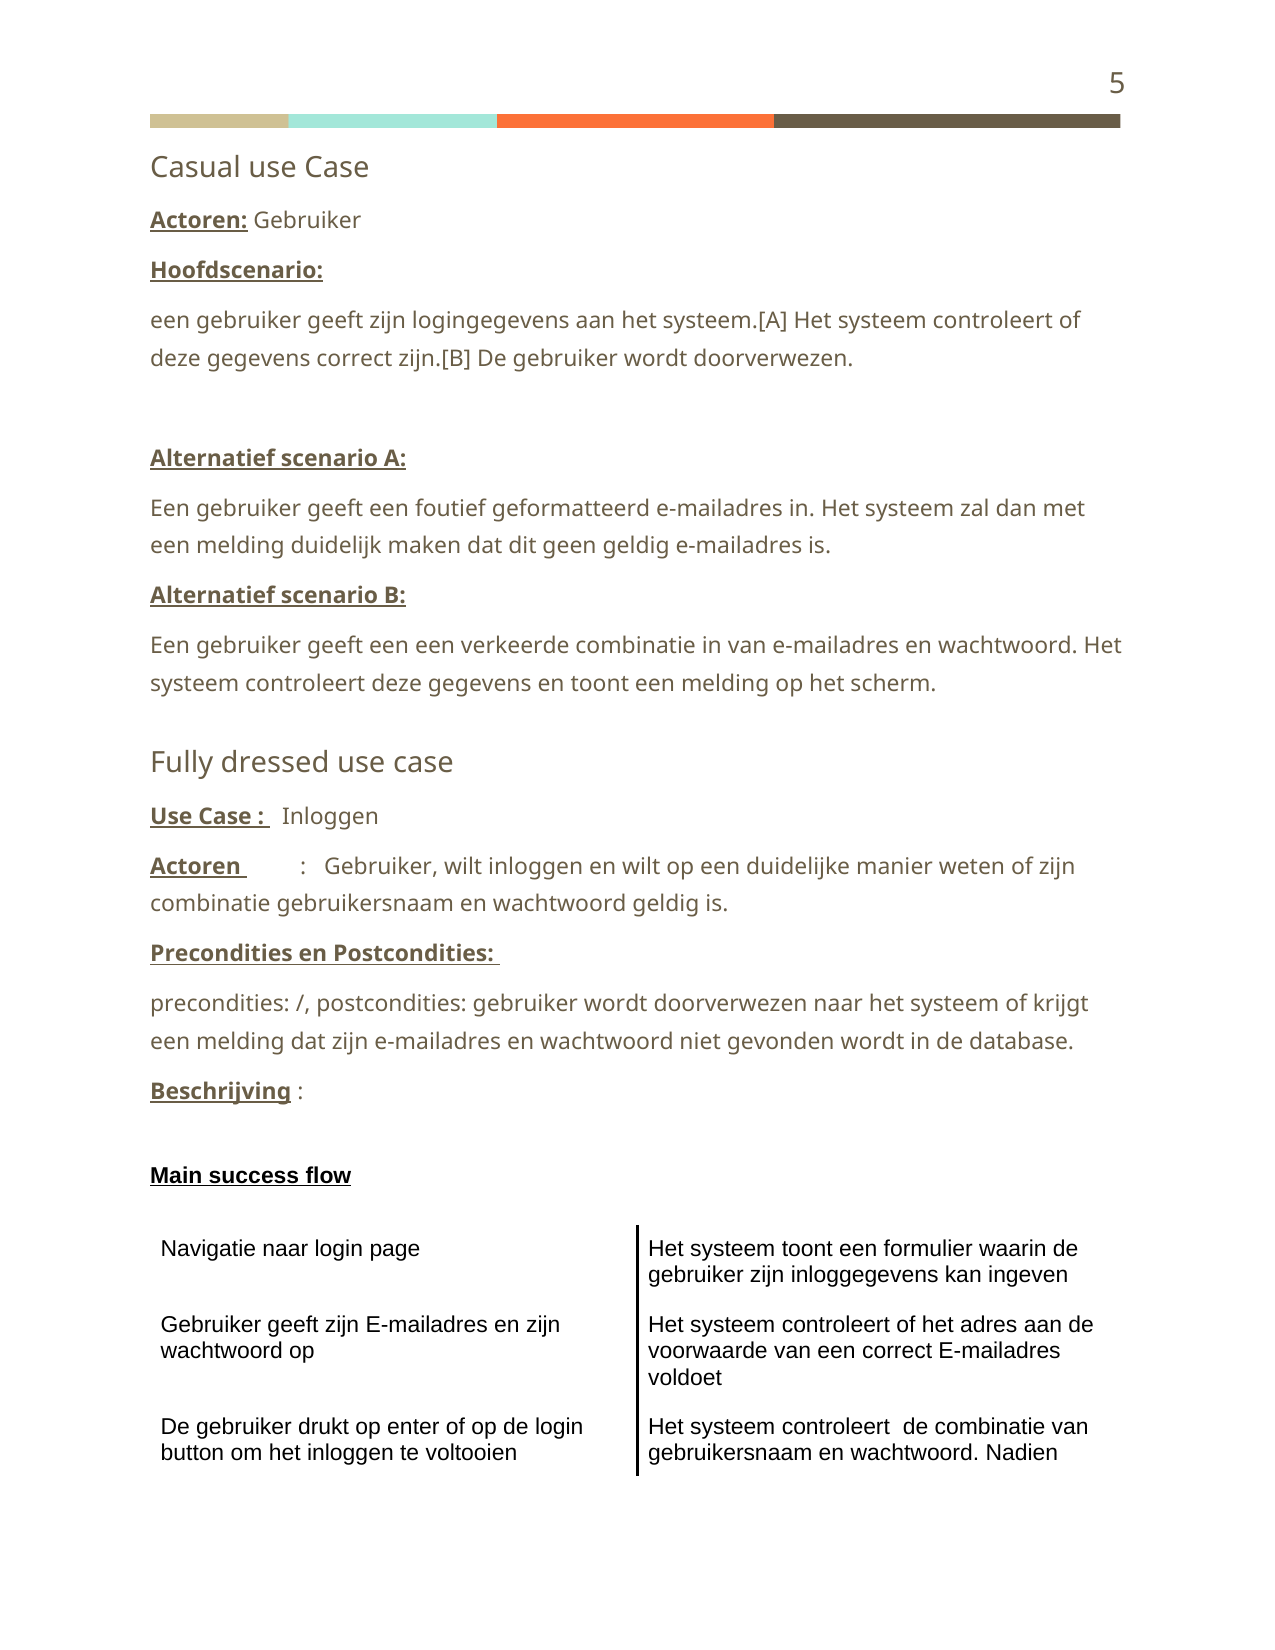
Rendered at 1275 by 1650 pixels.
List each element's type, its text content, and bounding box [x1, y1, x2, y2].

table_cell Het systeem controleert of het adres aan de voorwaarde van een correct E-mailadres voldoet [639, 1300, 1124, 1400]
text Alternatief scenario A: [150, 442, 1125, 473]
table_cell Gebruiker geeft zijn E-mailadres en zijn wachtwoord op [151, 1300, 636, 1400]
table_header Navigatie naar login page [151, 1225, 636, 1298]
text precondities: /, postcondities: gebruiker wordt doorverwezen naar het systeem of krijgt een melding dat zijn e-mailadres en wachtwoord niet gevonden wordt in de database. [150, 987, 1125, 1056]
text Een gebruiker geeft een foutief geformatteerd e-mailadres in. Het systeem zal dan met een melding duidelijk maken dat dit geen geldig e-mailadres is. [150, 492, 1125, 560]
text Beschrijving : [150, 1075, 1125, 1106]
text Precondities en Postcondities: [150, 937, 1125, 968]
subtitle Casual use Case [150, 146, 1125, 186]
subtitle Fully dressed use case [150, 742, 1125, 781]
table_cell Het systeem controleert de combinatie van gebruikersnaam en wachtwoord. Nadien [639, 1402, 1124, 1476]
table_header Het systeem toont een formulier waarin de gebruiker zijn inloggegevens kan ingeven [639, 1225, 1124, 1298]
text Alternatief scenario B: [150, 579, 1125, 610]
table_cell De gebruiker drukt op enter of op de login button om het inloggen te voltooien [151, 1402, 636, 1476]
text Main success flow [150, 1162, 1125, 1188]
text Hoofdscenario: [150, 254, 1125, 285]
picture [150, 114, 1121, 128]
text Actoren : Gebruiker, wilt inloggen en wilt op een duidelijke manier weten of zijn combinatie gebruikersnaam en wachtwoord geldig is. [150, 850, 1125, 918]
text Een gebruiker geeft een een verkeerde combinatie in van e-mailadres en wachtwoord. Het systeem controleert deze gegevens en toont een melding op het scherm. [150, 629, 1125, 698]
text Actoren: Gebruiker [150, 204, 1125, 235]
text een gebruiker geeft zijn logingegevens aan het systeem.[A] Het systeem controleert of deze gegevens correct zijn.[B] De gebruiker wordt doorverwezen. [150, 304, 1125, 373]
text Use Case : Inloggen [150, 800, 1125, 831]
